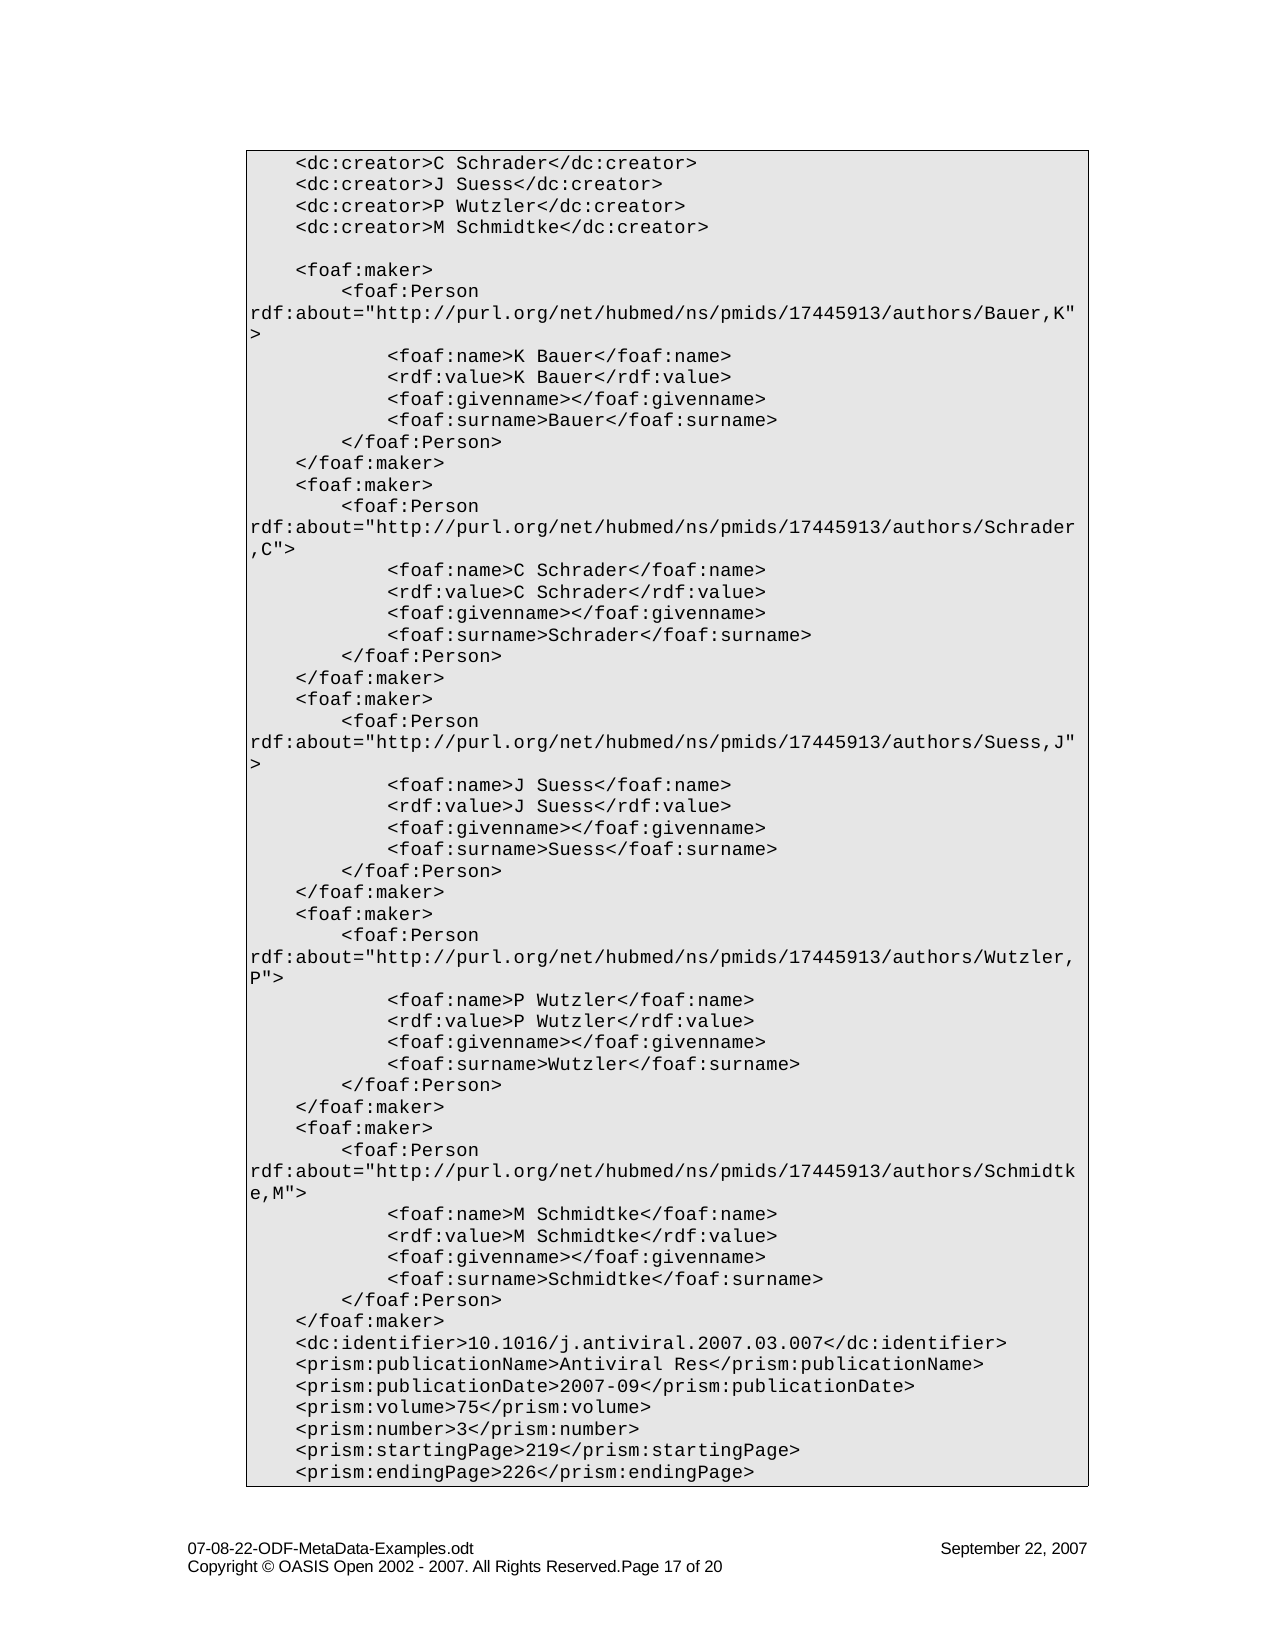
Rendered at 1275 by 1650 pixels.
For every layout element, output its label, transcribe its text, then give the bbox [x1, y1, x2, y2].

text <foaf:name>J Suess</foaf:name> [247, 772, 1088, 794]
text <rdf:value>M Schmidtke</rdf:value> [247, 1223, 1088, 1244]
text <foaf:maker> [247, 686, 1088, 708]
text <rdf:value>J Suess</rdf:value> [247, 794, 1088, 815]
text </foaf:Person> [247, 1073, 1088, 1094]
text <foaf:givenname></foaf:givenname> [247, 815, 1088, 837]
text </foaf:maker> [247, 665, 1088, 686]
text <foaf:givenname></foaf:givenname> [247, 386, 1088, 407]
text <foaf:name>M Schmidtke</foaf:name> [247, 1201, 1088, 1223]
text <foaf:name>P Wutzler</foaf:name> [247, 987, 1088, 1008]
text <foaf:givenname></foaf:givenname> [247, 1244, 1088, 1266]
text <prism:publicationDate>2007-09</prism:publicationDate> [247, 1373, 1088, 1394]
text <foaf:maker> [247, 472, 1088, 493]
text <foaf:givenname></foaf:givenname> [247, 601, 1088, 622]
text <prism:startingPage>219</prism:startingPage> [247, 1437, 1088, 1459]
text </foaf:maker> [247, 450, 1088, 472]
text <foaf:Person rdf:about="http://purl.org/net/hubmed/ns/pmids/17445913/authors/Bauer,K"> [247, 279, 1088, 343]
text </foaf:maker> [247, 1309, 1088, 1330]
text </foaf:maker> [247, 1094, 1088, 1116]
text <rdf:value>P Wutzler</rdf:value> [247, 1008, 1088, 1030]
text <foaf:Person rdf:about="http://purl.org/net/hubmed/ns/pmids/17445913/authors/Schrader,C"> [247, 493, 1088, 558]
text <foaf:maker> [247, 901, 1088, 922]
text </foaf:maker> [247, 879, 1088, 901]
text <dc:identifier>10.1016/j.antiviral.2007.03.007</dc:identifier> [247, 1330, 1088, 1352]
text <foaf:maker> [247, 1116, 1088, 1137]
text <dc:creator>P Wutzler</dc:creator> [247, 193, 1088, 214]
text <foaf:givenname></foaf:givenname> [247, 1030, 1088, 1051]
text <foaf:surname>Bauer</foaf:surname> [247, 407, 1088, 429]
text <dc:creator>C Schrader</dc:creator> [247, 151, 1088, 171]
text <foaf:surname>Schmidtke</foaf:surname> [247, 1266, 1088, 1287]
text <foaf:surname>Wutzler</foaf:surname> [247, 1051, 1088, 1073]
text <foaf:surname>Schrader</foaf:surname> [247, 622, 1088, 643]
text <rdf:value>C Schrader</rdf:value> [247, 579, 1088, 601]
text </foaf:Person> [247, 1287, 1088, 1309]
text <dc:creator>M Schmidtke</dc:creator> [247, 214, 1088, 236]
text <foaf:Person rdf:about="http://purl.org/net/hubmed/ns/pmids/17445913/authors/Schmidtke,M"> [247, 1137, 1088, 1201]
text <foaf:surname>Suess</foaf:surname> [247, 837, 1088, 858]
text <foaf:name>K Bauer</foaf:name> [247, 343, 1088, 364]
text <dc:creator>J Suess</dc:creator> [247, 171, 1088, 193]
text <prism:number>3</prism:number> [247, 1416, 1088, 1437]
text <rdf:value>K Bauer</rdf:value> [247, 364, 1088, 386]
text </foaf:Person> [247, 858, 1088, 879]
text </foaf:Person> [247, 643, 1088, 665]
text <prism:endingPage>226</prism:endingPage> [247, 1459, 1088, 1486]
text </foaf:Person> [247, 429, 1088, 450]
text <prism:publicationName>Antiviral Res</prism:publicationName> [247, 1352, 1088, 1373]
text <prism:volume>75</prism:volume> [247, 1394, 1088, 1416]
text <foaf:name>C Schrader</foaf:name> [247, 558, 1088, 579]
text <foaf:Person rdf:about="http://purl.org/net/hubmed/ns/pmids/17445913/authors/Suess,J"> [247, 708, 1088, 772]
text <foaf:Person rdf:about="http://purl.org/net/hubmed/ns/pmids/17445913/authors/Wutzler,P"> [247, 922, 1088, 987]
text <foaf:maker> [247, 257, 1088, 279]
